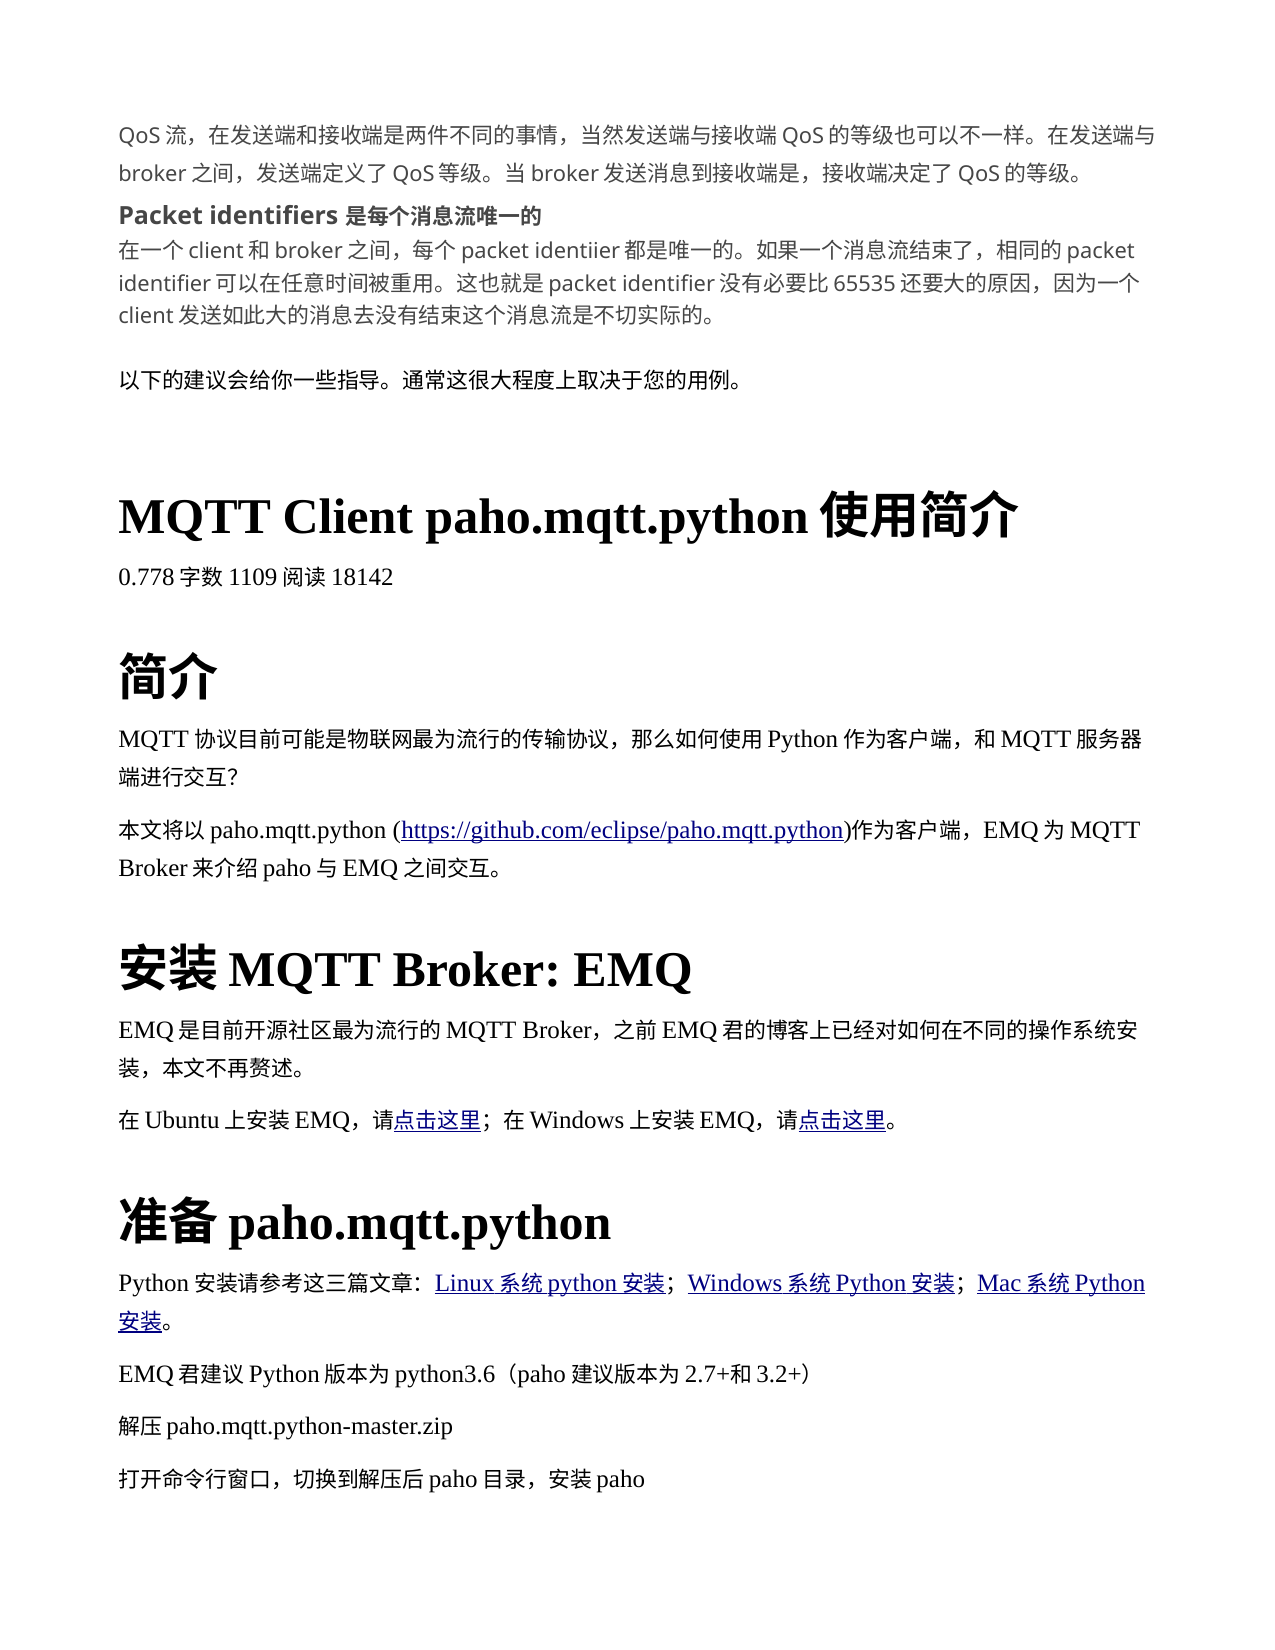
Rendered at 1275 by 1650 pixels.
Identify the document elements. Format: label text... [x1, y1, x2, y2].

text 0.778字数 1109阅读 18142 [118, 560, 1157, 592]
text 解压paho.mqtt.python-master.zip [118, 1409, 1157, 1441]
text 以下的建议会给你一些指导。通常这很大程度上取决于您的用例。 [118, 363, 1157, 395]
text EMQ君建议Python版本为python3.6（paho建议版本为2.7+和3.2+） [118, 1357, 1157, 1388]
subtitle 简介 [118, 637, 1157, 710]
text 在Ubuntu上安装EMQ，请点击这里；在Windows上安装EMQ，请点击这里。 [118, 1103, 1157, 1135]
subtitle 准备paho.mqtt.python [118, 1181, 1157, 1253]
text MQTT协议目前可能是物联网最为流行的传输协议，那么如何使用Python作为客户端，和MQTT服务器端进行交互？ [118, 722, 1157, 792]
text 在一个client和broker之间，每个packet identiier都是唯一的。如果一个消息流结束了，相同的packet identifier可以在任意时间被重用。这也就是packet identifier没有必要比65535还要大的原因，因为一个client发送如此大的消息去没有结束这个消息流是不切实际的。 [118, 232, 1157, 330]
text Python安装请参考这三篇文章：Linux系统python安装；Windows系统Python安装；Mac系统Python安装。 [118, 1266, 1157, 1336]
text 打开命令行窗口，切换到解压后paho目录，安装paho [118, 1462, 1157, 1493]
subtitle 安装MQTT Broker: EMQ [118, 928, 1157, 1001]
subtitle MQTT Client paho.mqtt.python使用简介 [118, 475, 1157, 547]
text EMQ是目前开源社区最为流行的MQTT Broker，之前EMQ君的博客上已经对如何在不同的操作系统安装，本文不再赘述。 [118, 1013, 1157, 1083]
text 本文将以paho.mqtt.python (https://github.com/eclipse/paho.mqtt.python)作为客户端，EMQ为MQTT Broker来介绍paho与EMQ之间交互。 [118, 813, 1157, 882]
text Packet identifiers 是每个消息流唯一的 [118, 194, 1157, 232]
text QoS流，在发送端和接收端是两件不同的事情，当然发送端与接收端QoS的等级也可以不一样。在发送端与broker之间，发送端定义了QoS等级。当broker发送消息到接收端是，接收端决定了QoS的等级。 [118, 118, 1157, 188]
